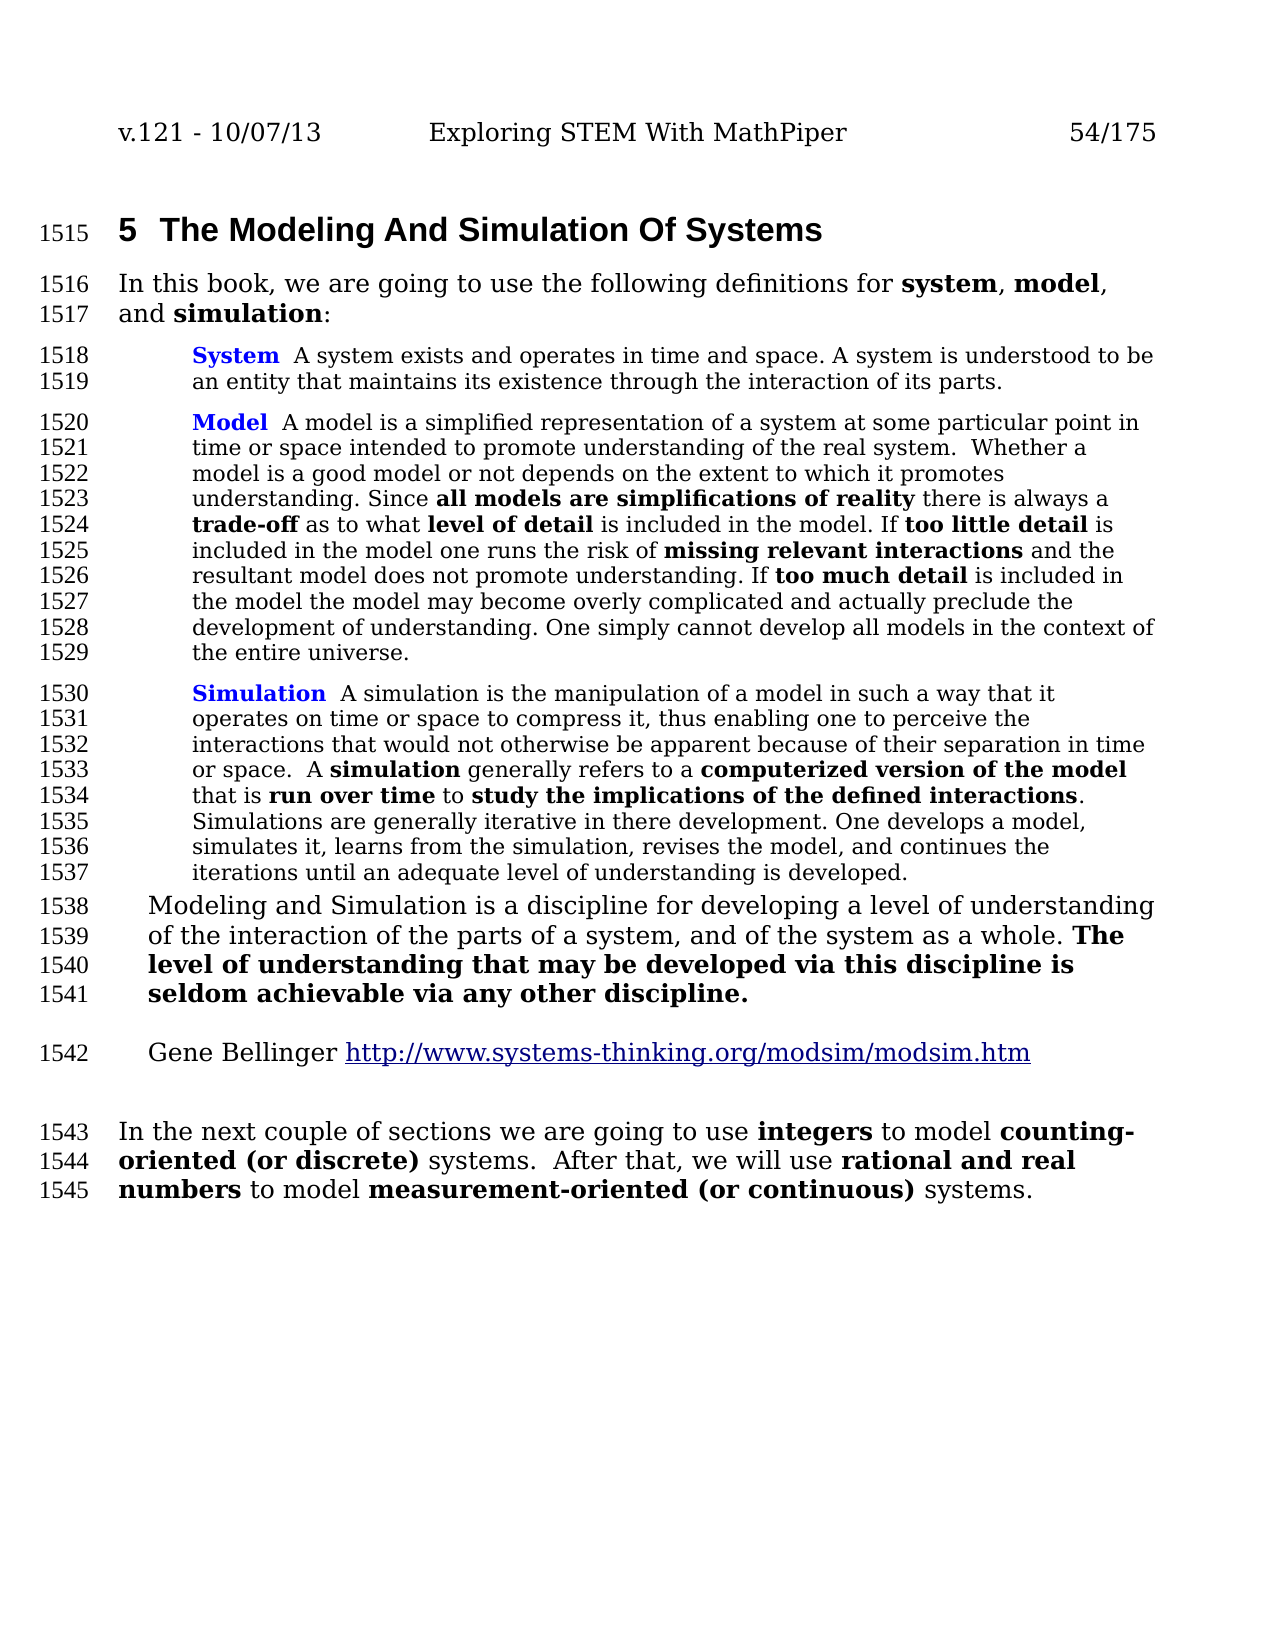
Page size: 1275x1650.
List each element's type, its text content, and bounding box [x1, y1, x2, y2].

text Modeling and Simulation is a discipline for developing a level of understanding of the interaction of the parts of a system, and of the system as a whole. The level of understanding that may be developed via this discipline is seldom achievable via any other discipline. [148, 891, 1157, 1038]
list System A system exists and operates in time and space. A system is understood to be an entity that maintains its existence through the interaction of its parts. [162, 343, 1157, 394]
list Model A model is a simplified representation of a system at some particular point in time or space intended to promote understanding of the real system. Whether a model is a good model or not depends on the extent to which it promotes understanding. Since all models are simplifications of reality there is always a trade-off as to what level of detail is included in the model. If too little detail is included in the model one runs the risk of missing relevant interactions and the resultant model does not promote understanding. If too much detail is included in the model the model may become overly complicated and actually preclude the development of understanding. One simply cannot develop all models in the context of the entire universe. [162, 409, 1157, 666]
text In this book, we are going to use the following definitions for system, model, and simulation: [118, 269, 1157, 328]
list Simulation A simulation is the manipulation of a model in such a way that it operates on time or space to compress it, thus enabling one to perceive the interactions that would not otherwise be apparent because of their separation in time or space. A simulation generally refers to a computerized version of the model that is run over time to study the implications of the defined interactions. Simulations are generally iterative in there development. One develops a model, simulates it, learns from the simulation, revises the model, and continues the iterations until an adequate level of understanding is developed. [162, 681, 1157, 885]
subtitle The Modeling And Simulation Of Systems [118, 210, 1157, 248]
text In the next couple of sections we are going to use integers to model counting-oriented (or discrete) systems. After that, we will use rational and real numbers to model measurement-oriented (or continuous) systems. [118, 1117, 1157, 1205]
text Gene Bellinger http://www.systems-thinking.org/modsim/modsim.htm [148, 1038, 1157, 1067]
